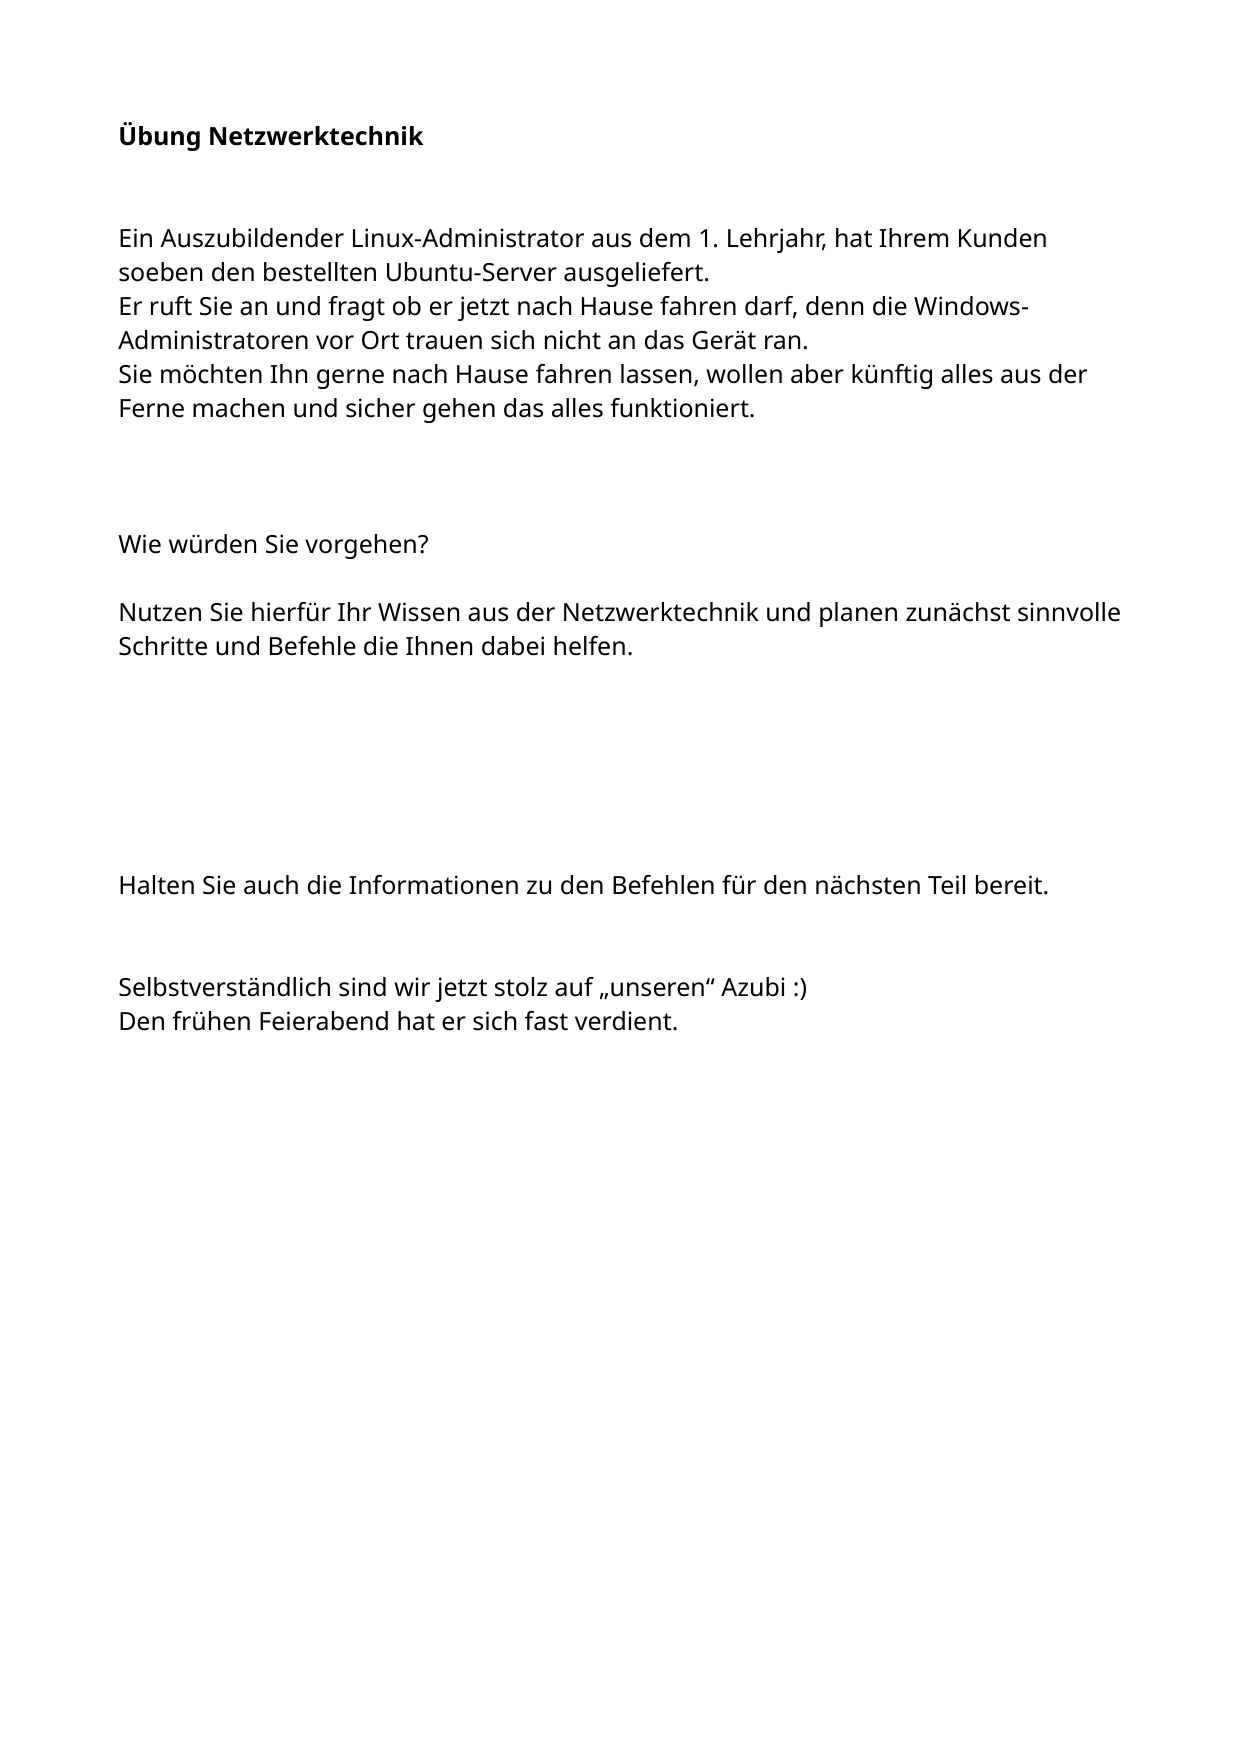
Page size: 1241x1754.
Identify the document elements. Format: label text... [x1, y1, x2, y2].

text Übung Netzwerktechnik Ein Auszubildender Linux-Administrator aus dem 1. Lehrjahr, hat Ihrem Kunden soeben den bestellten Ubuntu-Server ausgeliefert. Er ruft Sie an und fragt ob er jetzt nach Hause fahren darf, denn die Windows-Administratoren vor Ort trauen sich nicht an das Gerät ran. Sie möchten Ihn gerne nach Hause fahren lassen, wollen aber künftig alles aus der Ferne machen und sicher gehen das alles funktioniert. Wie würden Sie vorgehen? Nutzen Sie hierfür Ihr Wissen aus der Netzwerktechnik und planen zunächst sinnvolle Schritte und Befehle die Ihnen dabei helfen. Halten Sie auch die Informationen zu den Befehlen für den nächsten Teil bereit. Selbstverständlich sind wir jetzt stolz auf „unseren“ Azubi :) Den frühen Feierabend hat er sich fast verdient. [118, 118, 1122, 1617]
